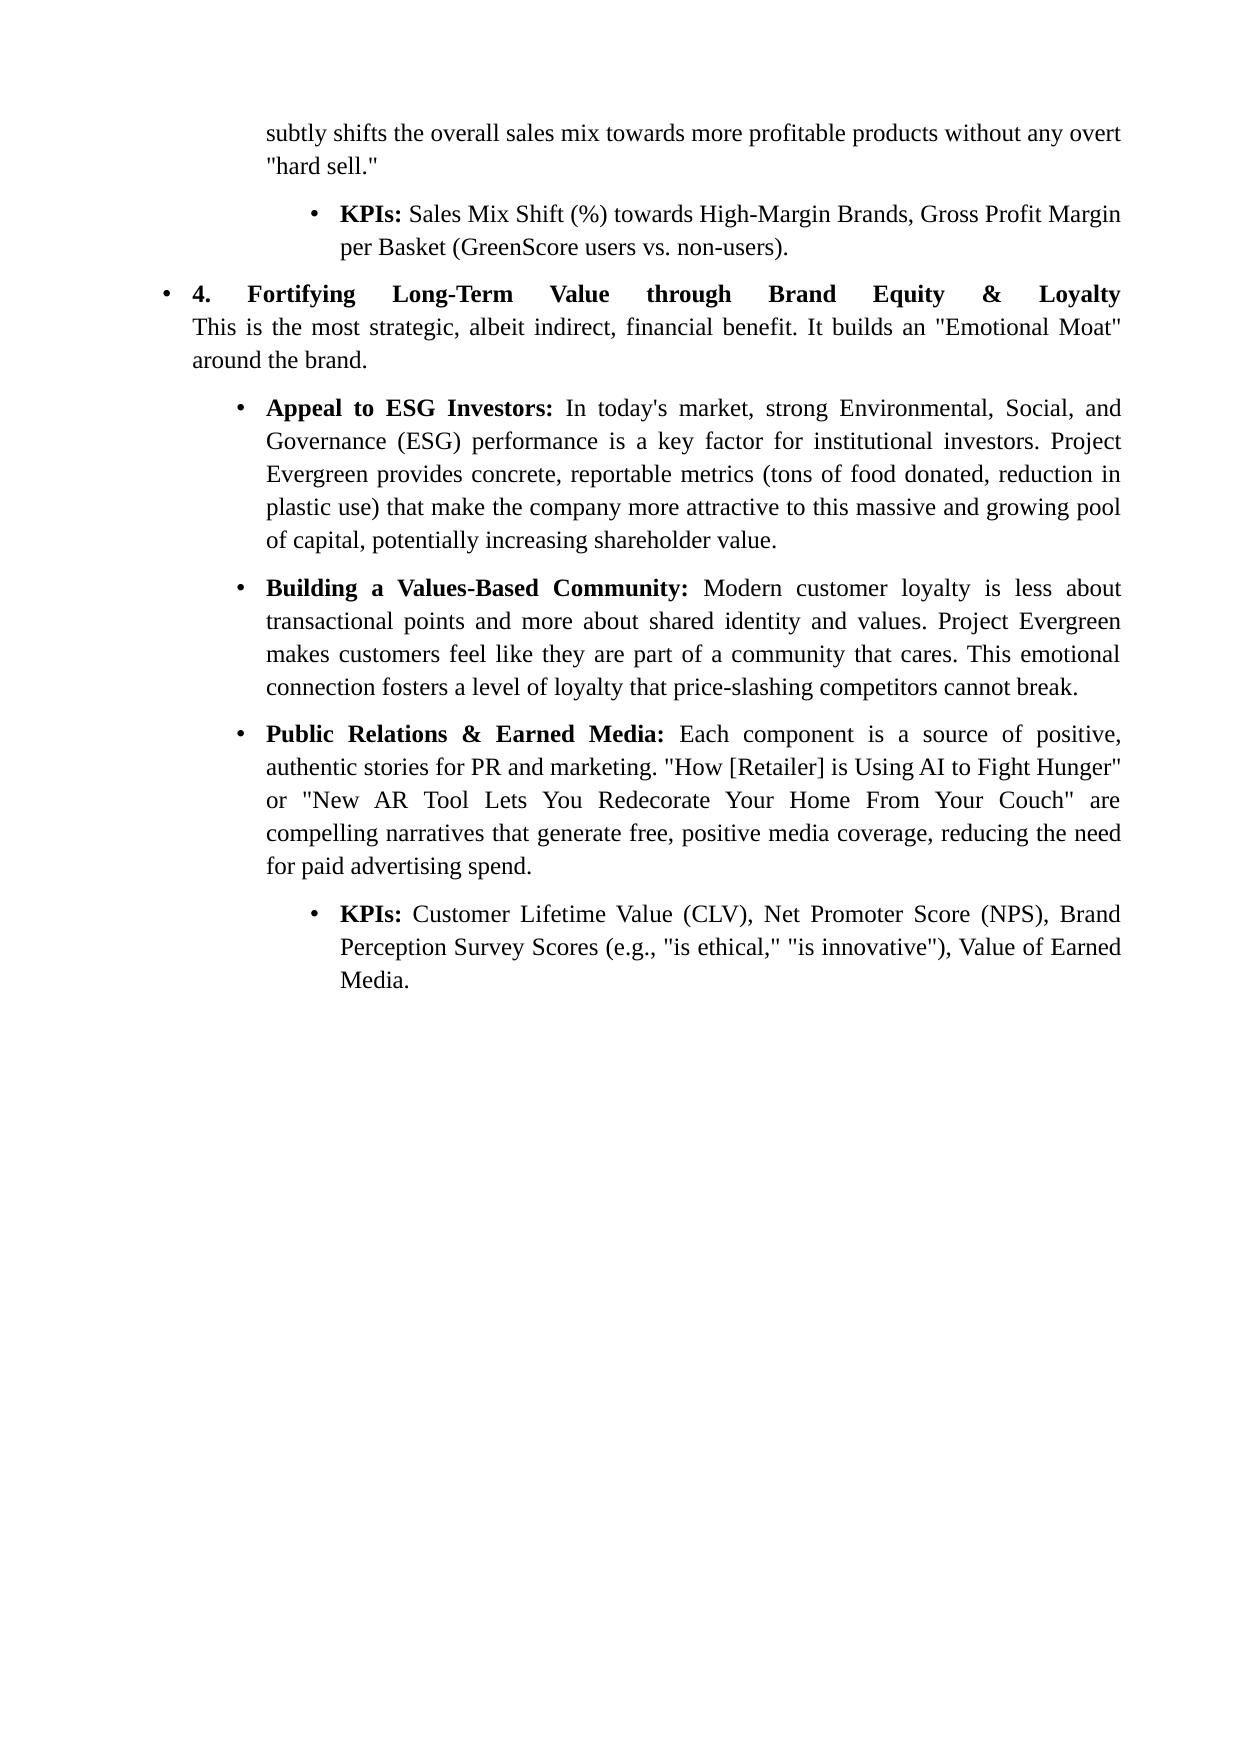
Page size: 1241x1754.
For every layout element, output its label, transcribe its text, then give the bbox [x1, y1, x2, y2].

list Public Relations & Earned Media: Each component is a source of positive, authentic stories for PR and marketing. "How [Retailer] is Using AI to Fight Hunger" or "New AR Tool Lets You Redecorate Your Home From Your Couch" are compelling narratives that generate free, positive media coverage, reducing the need for paid advertising spend. [236, 719, 1122, 880]
list Appeal to ESG Investors: In today's market, strong Environmental, Social, and Governance (ESG) performance is a key factor for institutional investors. Project Evergreen provides concrete, reportable metrics (tons of food donated, reduction in plastic use) that make the company more attractive to this massive and growing pool of capital, potentially increasing shareholder value. [236, 393, 1122, 554]
list KPIs: Customer Lifetime Value (CLV), Net Promoter Score (NPS), Brand Perception Survey Scores (e.g., "is ethical," "is innovative"), Value of Earned Media. [310, 899, 1122, 994]
list Building a Values-Based Community: Modern customer loyalty is less about transactional points and more about shared identity and values. Project Evergreen makes customers feel like they are part of a community that cares. This emotional connection fosters a level of loyalty that price-slashing competitors cannot break. [236, 573, 1122, 701]
list 4. Fortifying Long-Term Value through Brand Equity & Loyalty This is the most strategic, albeit indirect, financial benefit. It builds an "Emotional Moat" around the brand. [162, 279, 1122, 374]
list KPIs: Sales Mix Shift (%) towards High-Margin Brands, Gross Profit Margin per Basket (GreenScore users vs. non-users). [310, 199, 1122, 261]
list subtly shifts the overall sales mix towards more profitable products without any overt "hard sell." [236, 118, 1122, 180]
